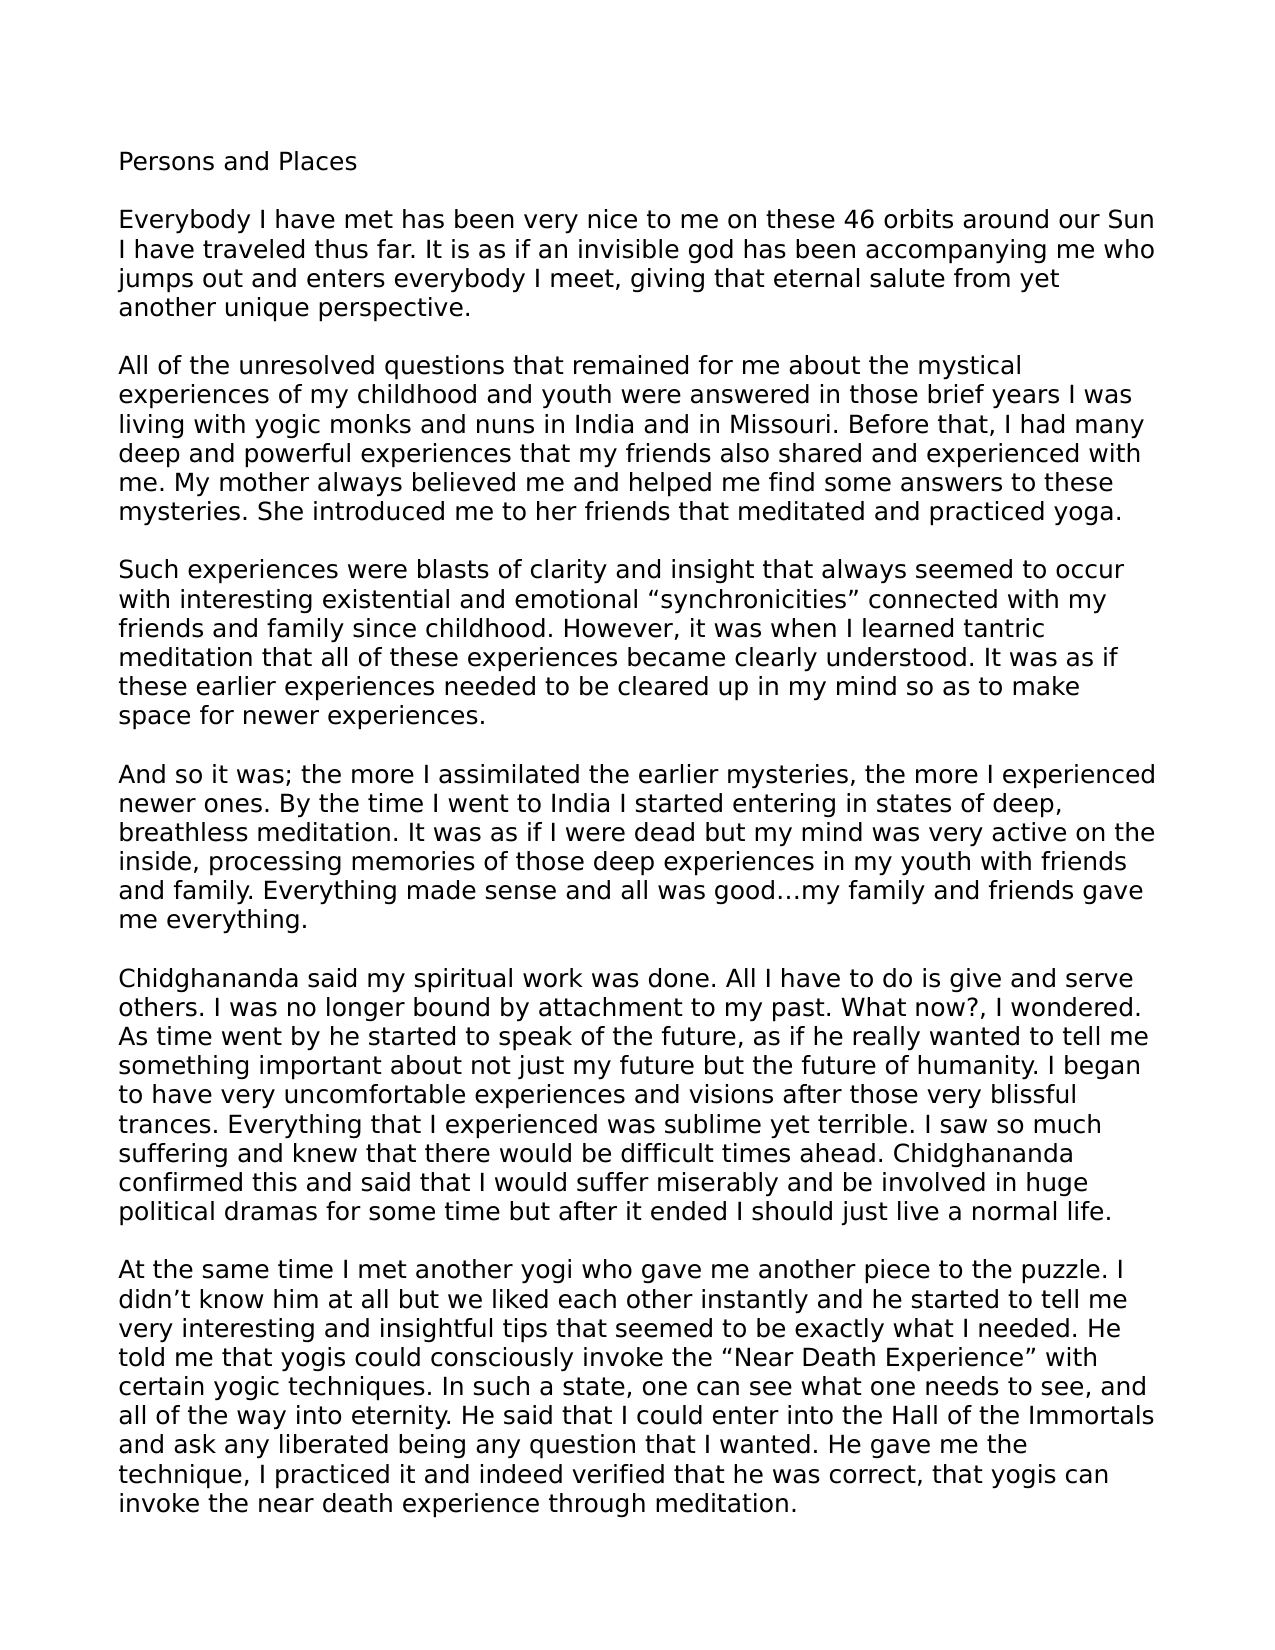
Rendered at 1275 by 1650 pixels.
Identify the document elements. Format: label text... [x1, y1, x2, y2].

text Persons and Places Everybody I have met has been very nice to me on these 46 orbits around our Sun I have traveled thus far. It is as if an invisible god has been accompanying me who jumps out and enters everybody I meet, giving that eternal salute from yet another unique perspective. All of the unresolved questions that remained for me about the mystical experiences of my childhood and youth were answered in those brief years I was living with yogic monks and nuns in India and in Missouri. Before that, I had many deep and powerful experiences that my friends also shared and experienced with me. My mother always believed me and helped me find some answers to these mysteries. She introduced me to her friends that meditated and practiced yoga. Such experiences were blasts of clarity and insight that always seemed to occur with interesting existential and emotional “synchronicities” connected with my friends and family since childhood. However, it was when I learned tantric meditation that all of these experiences became clearly understood. It was as if these earlier experiences needed to be cleared up in my mind so as to make space for newer experiences. And so it was; the more I assimilated the earlier mysteries, the more I experienced newer ones. By the time I went to India I started entering in states of deep, breathless meditation. It was as if I were dead but my mind was very active on the inside, processing memories of those deep experiences in my youth with friends and family. Everything made sense and all was good…my family and friends gave me everything. Chidghananda said my spiritual work was done. All I have to do is give and serve others. I was no longer bound by attachment to my past. What now?, I wondered. As time went by he started to speak of the future, as if he really wanted to tell me something important about not just my future but the future of humanity. I began to have very uncomfortable experiences and visions after those very blissful trances. Everything that I experienced was sublime yet terrible. I saw so much suffering and knew that there would be difficult times ahead. Chidghananda confirmed this and said that I would suffer miserably and be involved in huge political dramas for some time but after it ended I should just live a normal life. At the same time I met another yogi who gave me another piece to the puzzle. I didn’t know him at all but we liked each other instantly and he started to tell me very interesting and insightful tips that seemed to be exactly what I needed. He told me that yogis could consciously invoke the “Near Death Experience” with certain yogic techniques. In such a state, one can see what one needs to see, and all of the way into eternity. He said that I could enter into the Hall of the Immortals and ask any liberated being any question that I wanted. He gave me the technique, I practiced it and indeed verified that he was correct, that yogis can invoke the near death experience through meditation. [118, 118, 1157, 1518]
